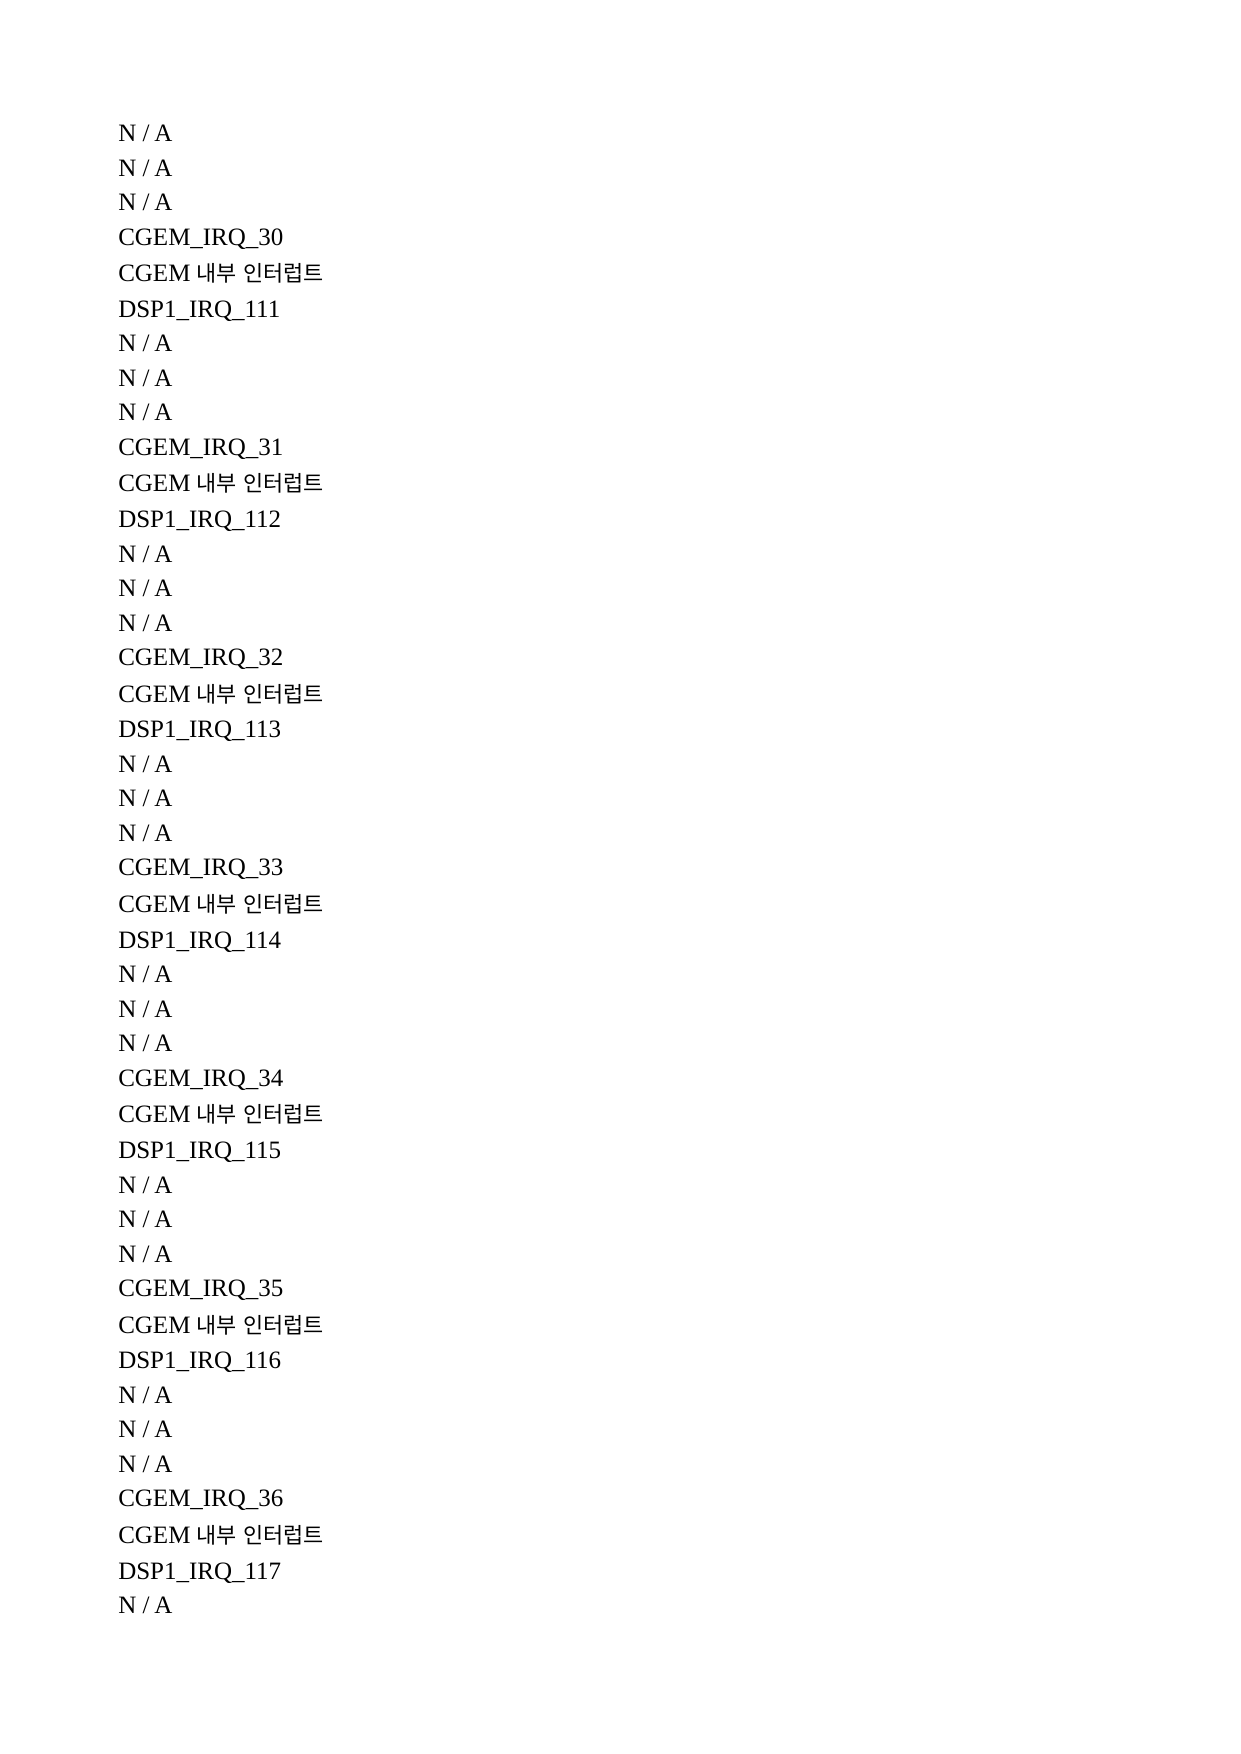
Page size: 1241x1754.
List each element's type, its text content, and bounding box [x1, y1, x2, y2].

text CGEM_IRQ_33 [118, 852, 1122, 881]
text N / A [118, 1028, 1122, 1057]
text N / A [118, 608, 1122, 636]
text N / A [118, 749, 1122, 778]
text CGEM 내부 인터럽트 [118, 1518, 1122, 1549]
text N / A [118, 959, 1122, 988]
text DSP1_IRQ_114 [118, 925, 1122, 954]
text N / A [118, 187, 1122, 216]
text DSP1_IRQ_116 [118, 1346, 1122, 1374]
text CGEM 내부 인터럽트 [118, 466, 1122, 498]
text N / A [118, 1239, 1122, 1267]
text CGEM_IRQ_30 [118, 222, 1122, 250]
text N / A [118, 363, 1122, 392]
text DSP1_IRQ_115 [118, 1135, 1122, 1164]
text DSP1_IRQ_112 [118, 504, 1122, 533]
text N / A [118, 153, 1122, 181]
text CGEM_IRQ_32 [118, 642, 1122, 671]
text CGEM 내부 인터럽트 [118, 1097, 1122, 1129]
text DSP1_IRQ_111 [118, 294, 1122, 323]
text N / A [118, 1380, 1122, 1409]
text N / A [118, 1170, 1122, 1198]
text N / A [118, 1590, 1122, 1619]
text DSP1_IRQ_113 [118, 714, 1122, 743]
text CGEM 내부 인터럽트 [118, 1308, 1122, 1339]
text N / A [118, 573, 1122, 602]
text N / A [118, 1449, 1122, 1478]
text N / A [118, 539, 1122, 567]
text CGEM 내부 인터럽트 [118, 256, 1122, 288]
text N / A [118, 118, 1122, 147]
text N / A [118, 818, 1122, 847]
text DSP1_IRQ_117 [118, 1556, 1122, 1584]
text N / A [118, 783, 1122, 812]
text CGEM_IRQ_34 [118, 1063, 1122, 1092]
text N / A [118, 1414, 1122, 1443]
text N / A [118, 994, 1122, 1023]
text N / A [118, 1204, 1122, 1233]
text N / A [118, 328, 1122, 357]
text CGEM 내부 인터럽트 [118, 677, 1122, 708]
text CGEM 내부 인터럽트 [118, 887, 1122, 919]
text CGEM_IRQ_36 [118, 1483, 1122, 1512]
text CGEM_IRQ_31 [118, 432, 1122, 461]
text CGEM_IRQ_35 [118, 1273, 1122, 1302]
text N / A [118, 397, 1122, 426]
